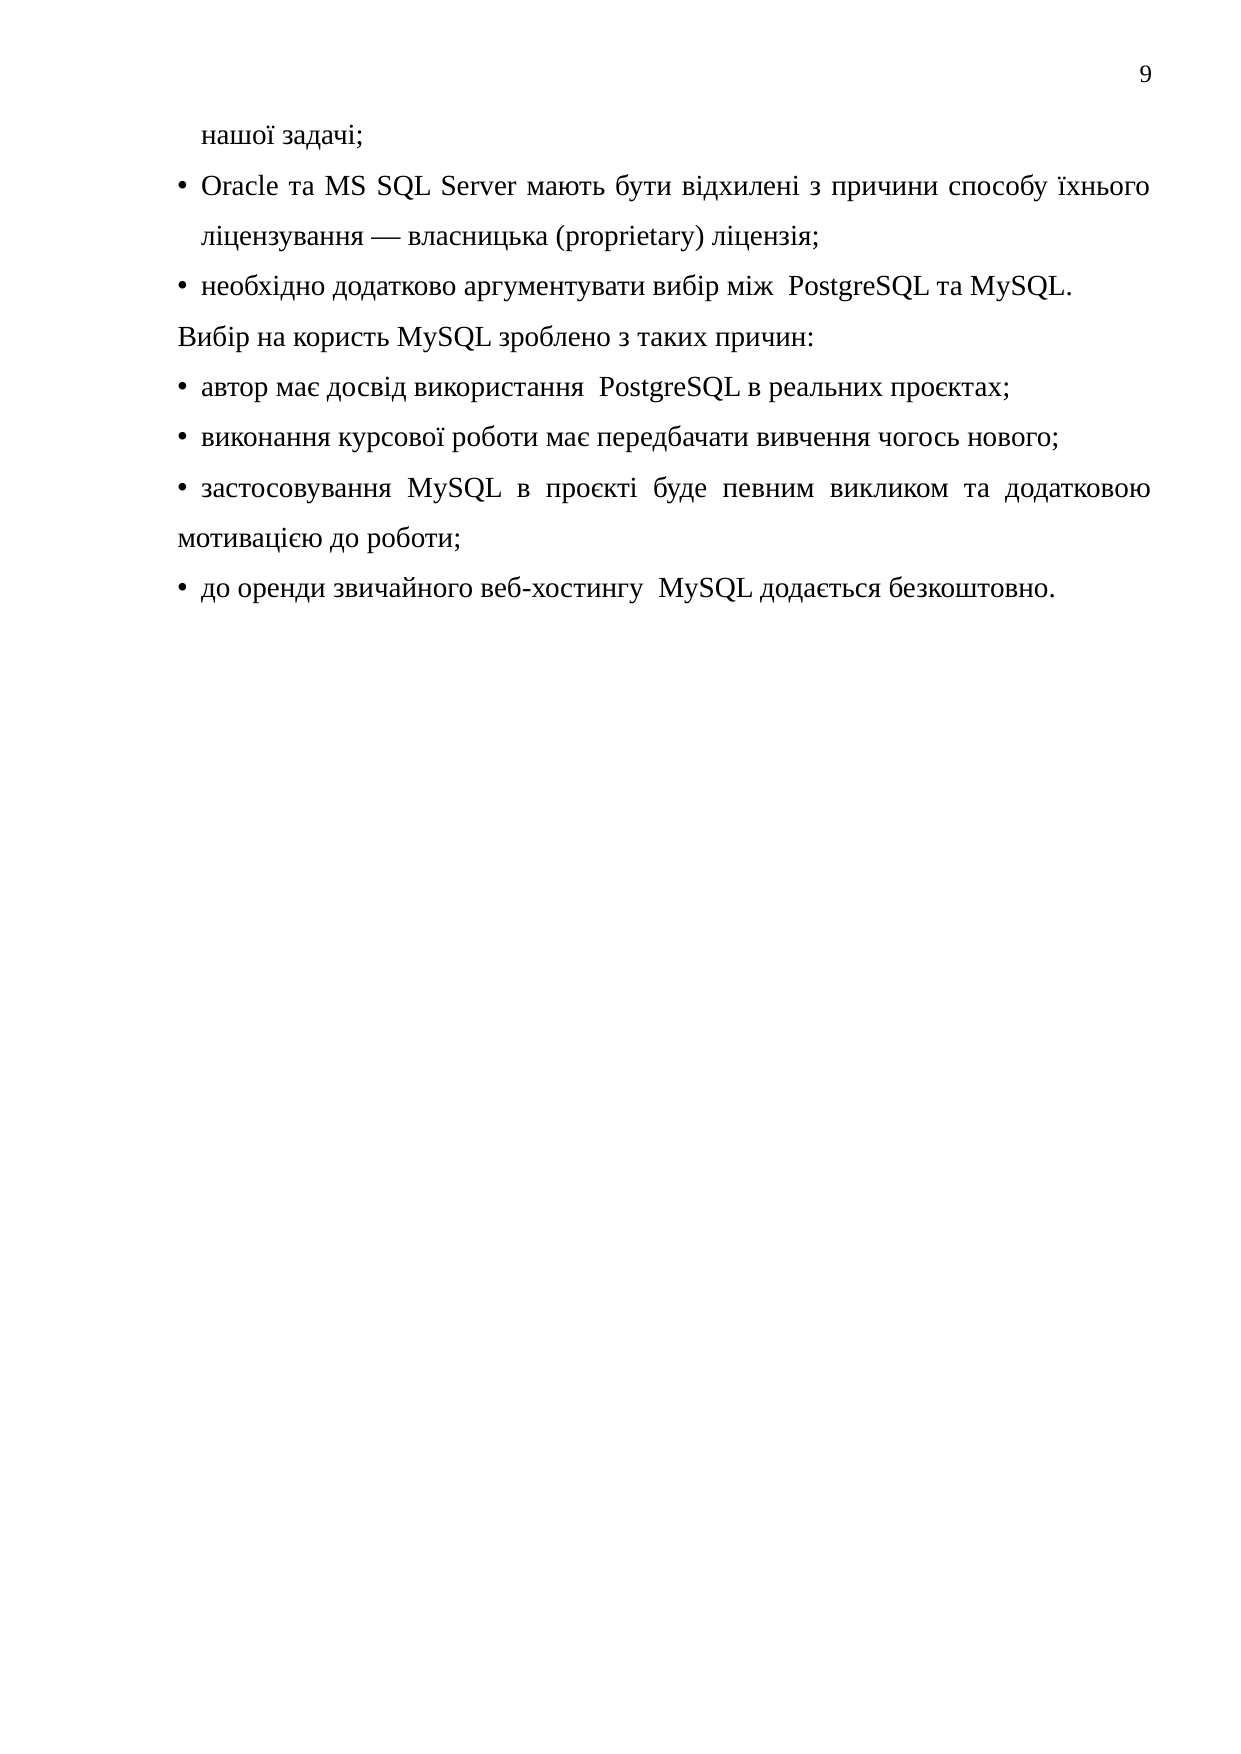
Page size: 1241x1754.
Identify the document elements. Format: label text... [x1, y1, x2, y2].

list Вибір на користь MySQL зроблено з таких причин: [177, 319, 1152, 352]
list нашої задачі; [177, 117, 1152, 151]
list Oracle та MS SQL Server мають бути відхилені з причини способу їхнього ліцензування — власницька (proprietary) ліцензія; [177, 168, 1152, 252]
list необхідно додатково аргументувати вибір між PostgreSQL та MySQL. [177, 268, 1152, 302]
list автор має досвід використання PostgreSQL в реальних проєктах; [177, 369, 1152, 403]
list виконання курсової роботи має передбачати вивчення чогось нового; [177, 419, 1152, 453]
list застосовування MySQL в проєкті буде певним викликом та додатковою мотивацією до роботи; [177, 470, 1152, 554]
list до оренди звичайного веб-хостингу MySQL додається безкоштовно. [177, 571, 1152, 604]
